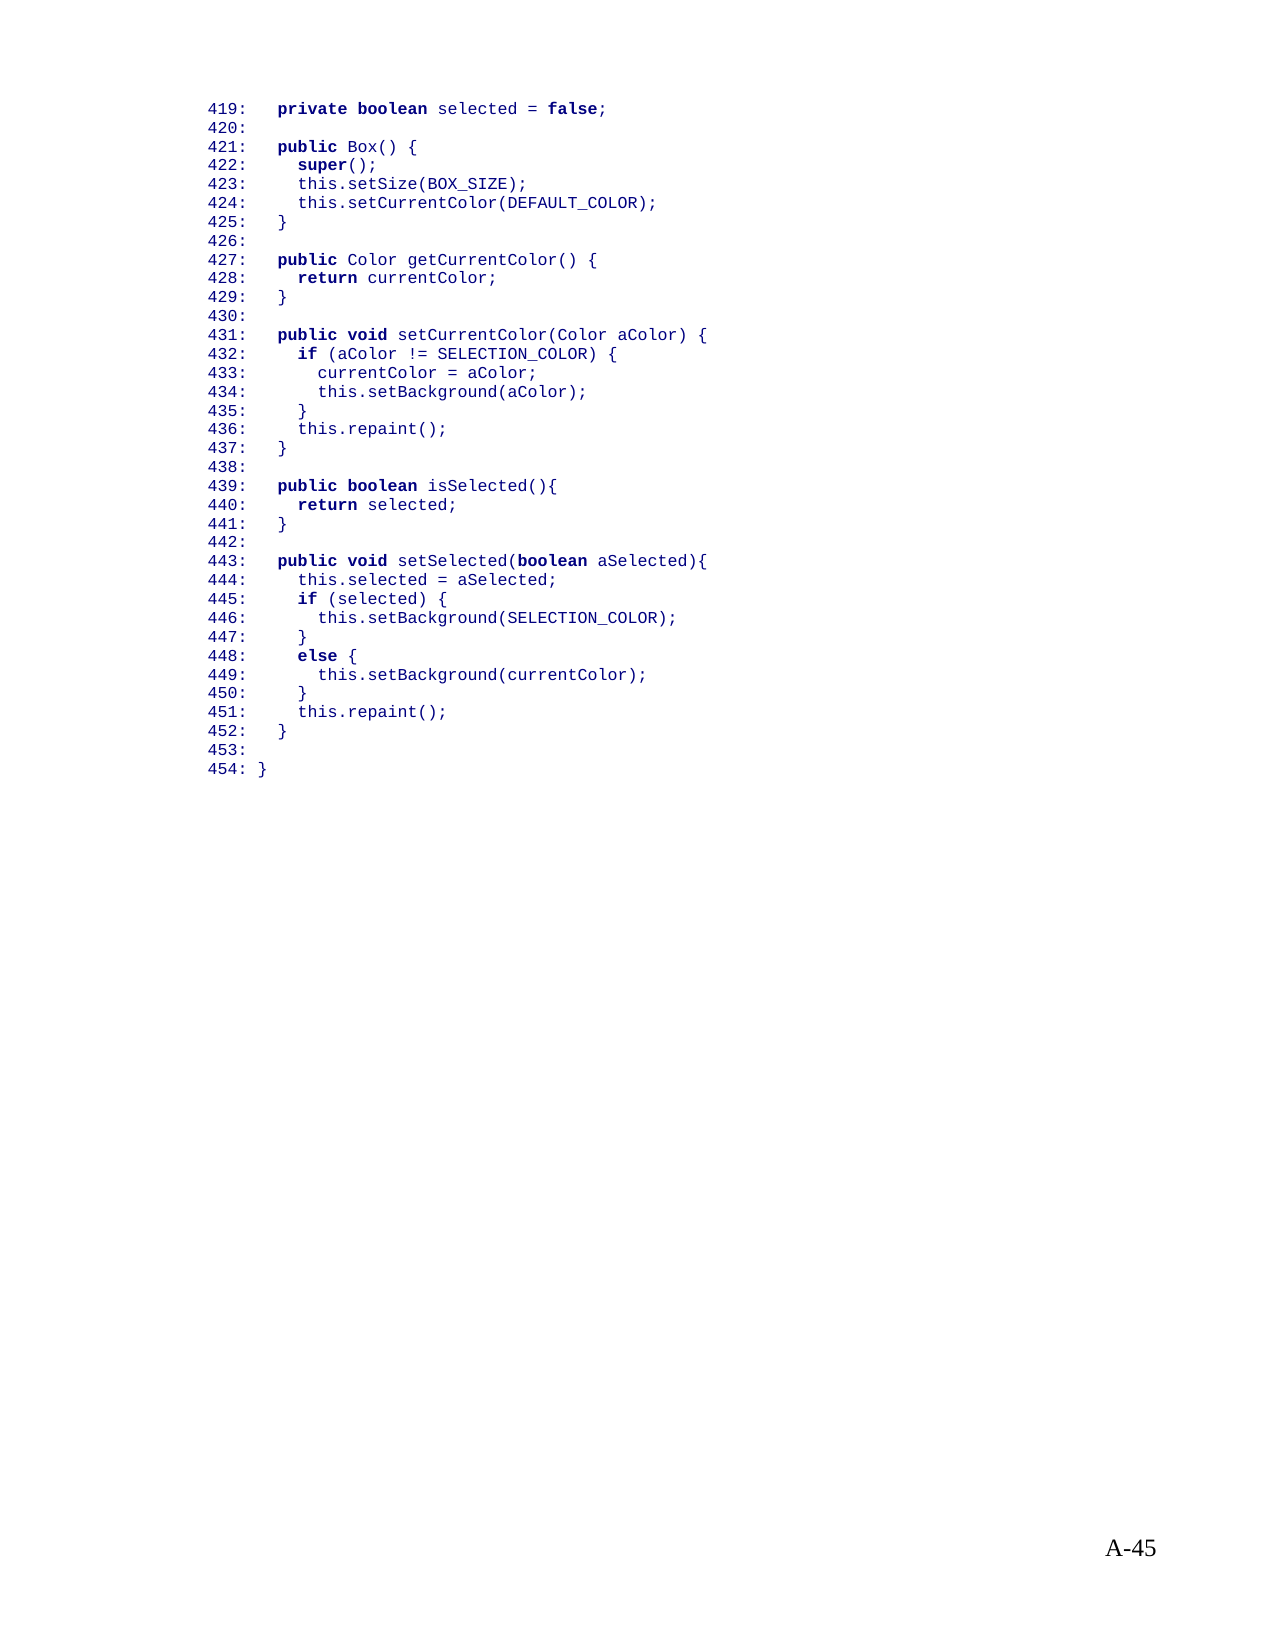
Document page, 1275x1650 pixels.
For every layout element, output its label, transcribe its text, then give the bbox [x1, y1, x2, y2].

text 452: } [207, 723, 1156, 741]
text 420: [207, 119, 1156, 138]
text 447: } [207, 628, 1156, 647]
text 434: this.setBackground(aColor); [207, 383, 1156, 402]
text 428: return currentColor; [207, 270, 1156, 289]
text 432: if (aColor != SELECTION_COLOR) { [207, 346, 1156, 364]
text 421: public Box() { [207, 138, 1156, 157]
text 437: } [207, 440, 1156, 459]
text 429: } [207, 289, 1156, 308]
text 424: this.setCurrentColor(DEFAULT_COLOR); [207, 195, 1156, 213]
text 445: if (selected) { [207, 591, 1156, 609]
text 454: } [207, 760, 1156, 779]
text 442: [207, 534, 1156, 553]
text 422: super(); [207, 157, 1156, 176]
text 430: [207, 308, 1156, 327]
text 449: this.setBackground(currentColor); [207, 666, 1156, 685]
text 444: this.selected = aSelected; [207, 572, 1156, 591]
text 423: this.setSize(BOX_SIZE); [207, 176, 1156, 195]
text 419: private boolean selected = false; [207, 100, 1156, 119]
text 443: public void setSelected(boolean aSelected){ [207, 553, 1156, 572]
text 426: [207, 232, 1156, 251]
text 436: this.repaint(); [207, 421, 1156, 440]
text 446: this.setBackground(SELECTION_COLOR); [207, 609, 1156, 628]
text 451: this.repaint(); [207, 704, 1156, 723]
text 453: [207, 741, 1156, 760]
text 438: [207, 459, 1156, 477]
text 440: return selected; [207, 496, 1156, 515]
text 433: currentColor = aColor; [207, 364, 1156, 383]
text 441: } [207, 515, 1156, 534]
text 450: } [207, 685, 1156, 704]
text 431: public void setCurrentColor(Color aColor) { [207, 327, 1156, 346]
text 439: public boolean isSelected(){ [207, 477, 1156, 496]
text 448: else { [207, 647, 1156, 666]
text 425: } [207, 213, 1156, 232]
text 435: } [207, 402, 1156, 421]
text 427: public Color getCurrentColor() { [207, 251, 1156, 270]
